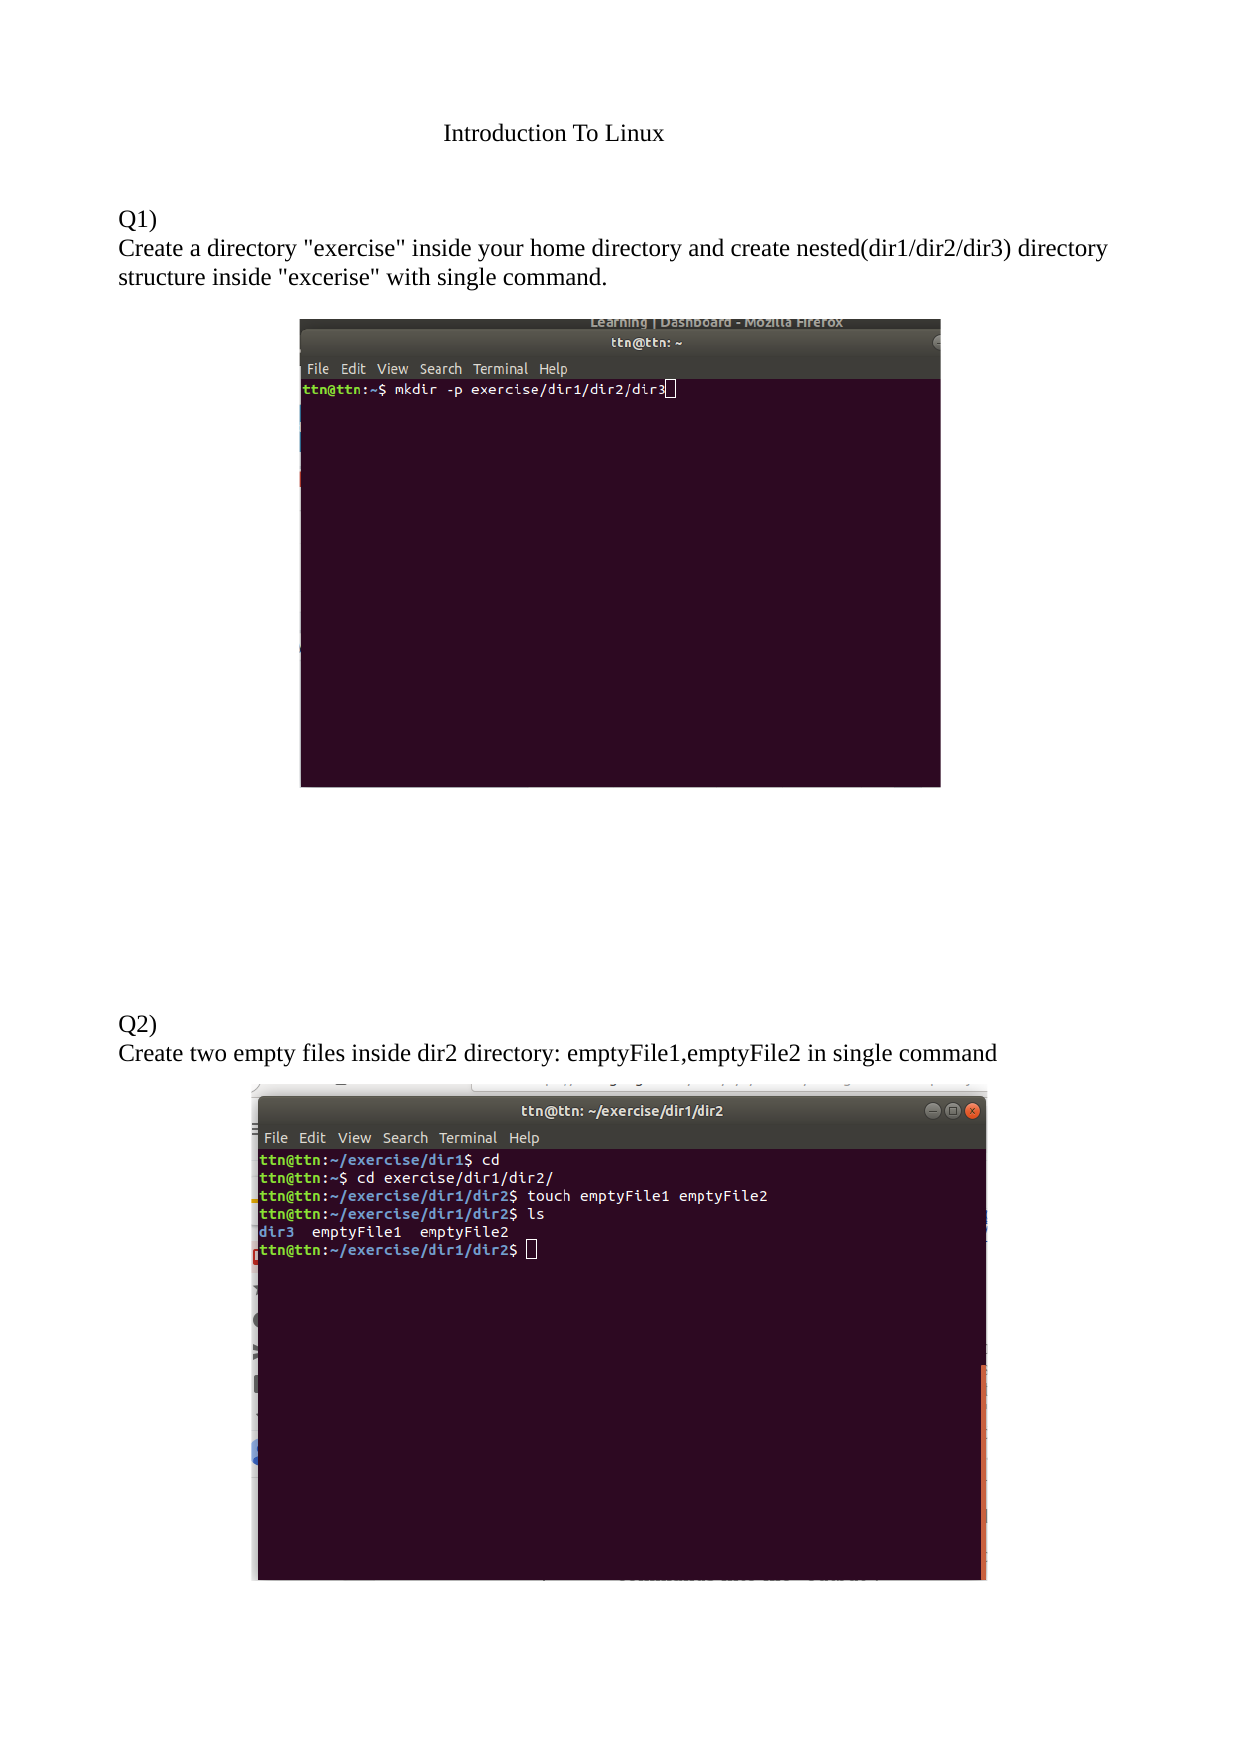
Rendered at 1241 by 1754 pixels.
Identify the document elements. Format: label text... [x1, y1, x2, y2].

text Q1) [118, 204, 1122, 233]
text Create two empty files inside dir2 directory: emptyFile1,emptyFile2 in single command [118, 1038, 1122, 1067]
text Create a directory "exercise" inside your home directory and create nested(dir1/dir2/dir3) directory structure inside "excerise" with single command. [118, 233, 1122, 291]
picture [251, 1084, 870, 1581]
text Q2) [118, 1009, 1122, 1038]
picture [299, 319, 941, 788]
text Introduction To Linux [118, 118, 1122, 147]
